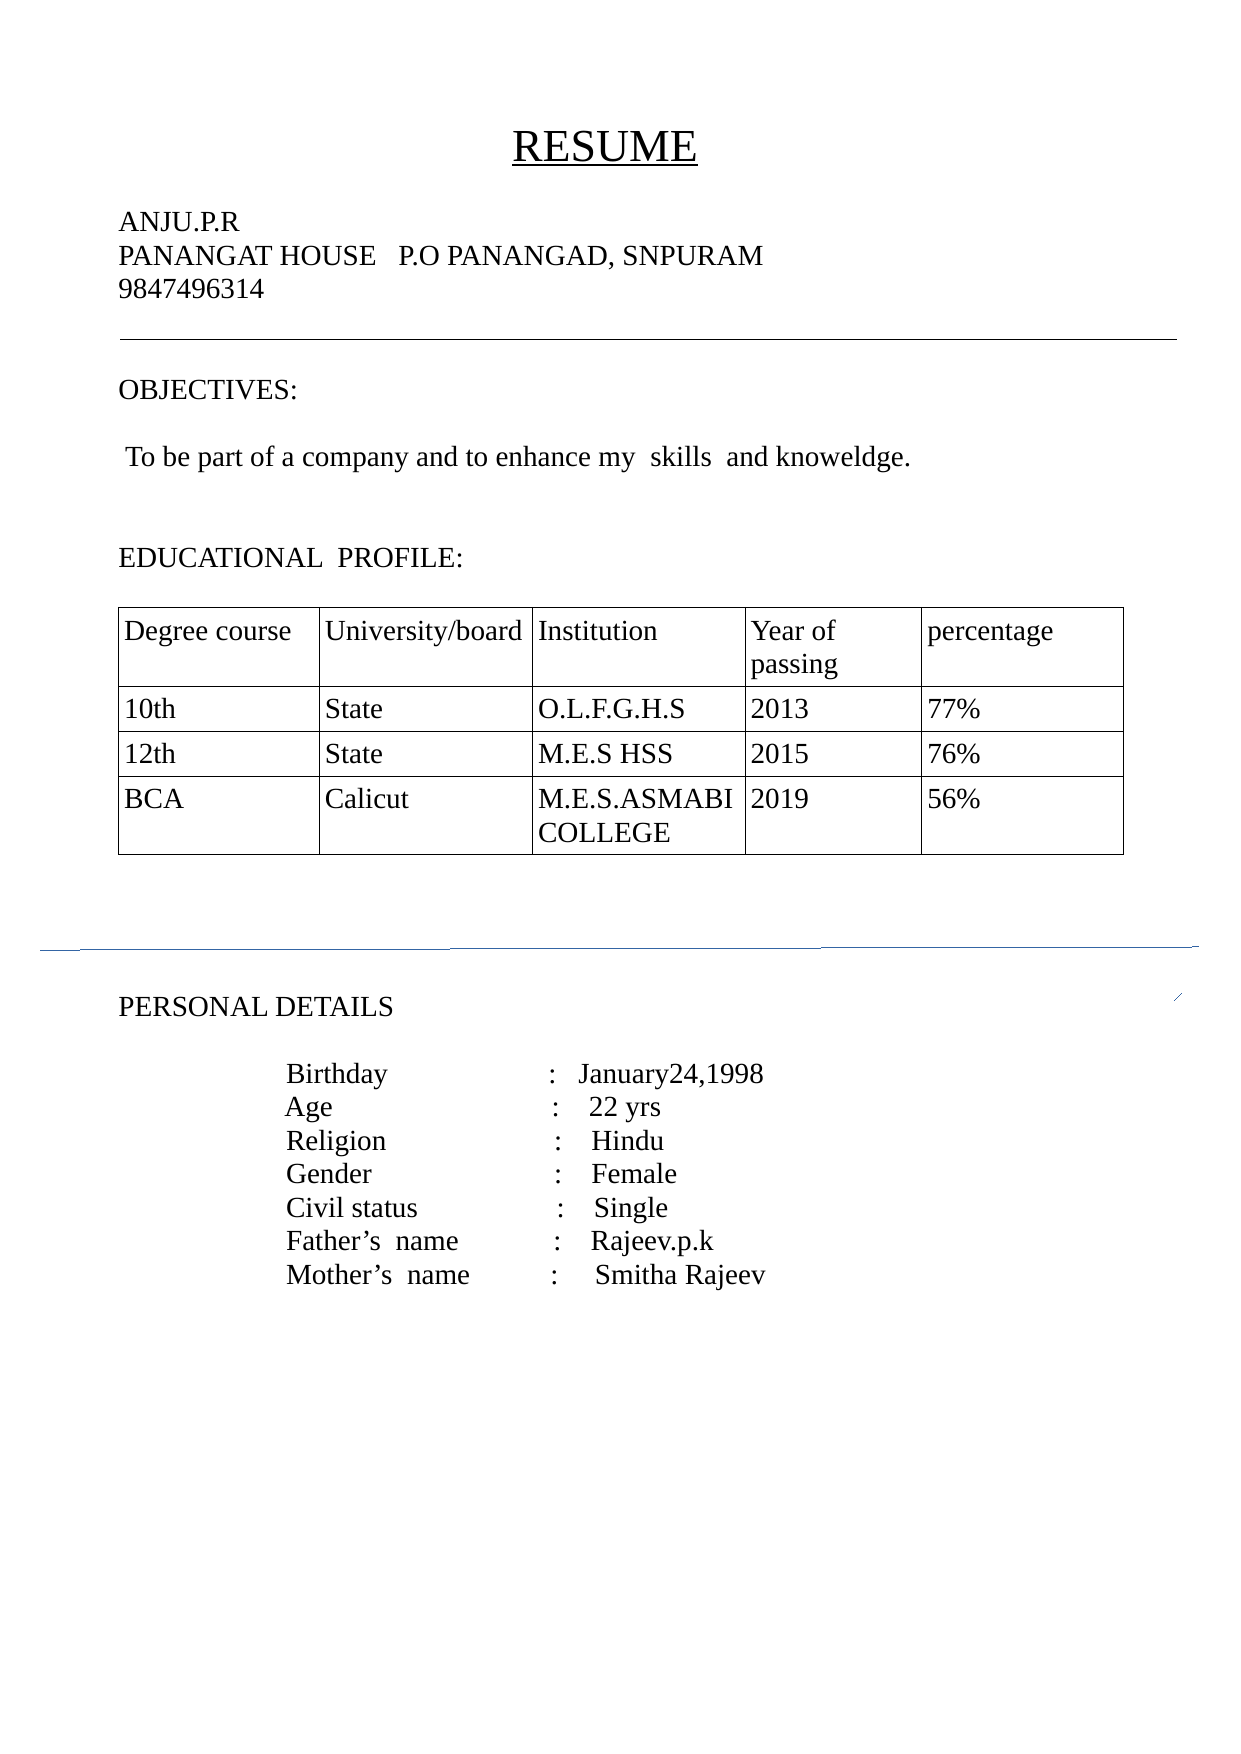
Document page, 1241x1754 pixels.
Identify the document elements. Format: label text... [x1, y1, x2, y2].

text RESUME [118, 118, 1122, 171]
table_cell BCA [119, 777, 319, 854]
table_cell 12th [119, 732, 319, 776]
text PERSONAL DETAILS [118, 989, 1122, 1022]
table_cell 56% [922, 777, 1123, 854]
text Age : 22 yrs [118, 1089, 1122, 1123]
text Gender : Female [118, 1156, 1122, 1190]
table_cell 77% [922, 687, 1123, 731]
table_cell 2015 [746, 732, 921, 776]
table_cell State [320, 687, 532, 731]
text Birthday : January24,1998 [118, 1056, 1122, 1089]
table_header Year of passing [746, 608, 921, 686]
table_cell Calicut [320, 777, 532, 854]
text To be part of a company and to enhance my skills and knoweldge. [118, 439, 1122, 473]
table_header Degree course [119, 608, 319, 686]
table_cell 76% [922, 732, 1123, 776]
table_header percentage [922, 608, 1123, 686]
table_cell M.E.S HSS [533, 732, 745, 776]
text Father’s name : Rajeev.p.k [118, 1223, 1122, 1257]
text EDUCATIONAL PROFILE: [118, 540, 1122, 573]
text 9847496314 [118, 271, 1122, 305]
text Mother’s name : Smitha Rajeev [118, 1257, 1122, 1291]
table_cell 2019 [746, 777, 921, 854]
table_cell 2013 [746, 687, 921, 731]
table_cell State [320, 732, 532, 776]
table_header Institution [533, 608, 745, 686]
text Religion : Hindu [118, 1123, 1122, 1156]
text Civil status : Single [118, 1190, 1122, 1223]
table_cell O.L.F.G.H.S [533, 687, 745, 731]
text PANANGAT HOUSE P.O PANANGAD, SNPURAM [118, 238, 1122, 271]
text ANJU.P.R [118, 204, 1122, 238]
table_cell M.E.S.ASMABICOLLEGE [533, 777, 745, 854]
table_header University/board [320, 608, 532, 686]
table_cell 10th [119, 687, 319, 731]
text OBJECTIVES: [118, 372, 1122, 406]
